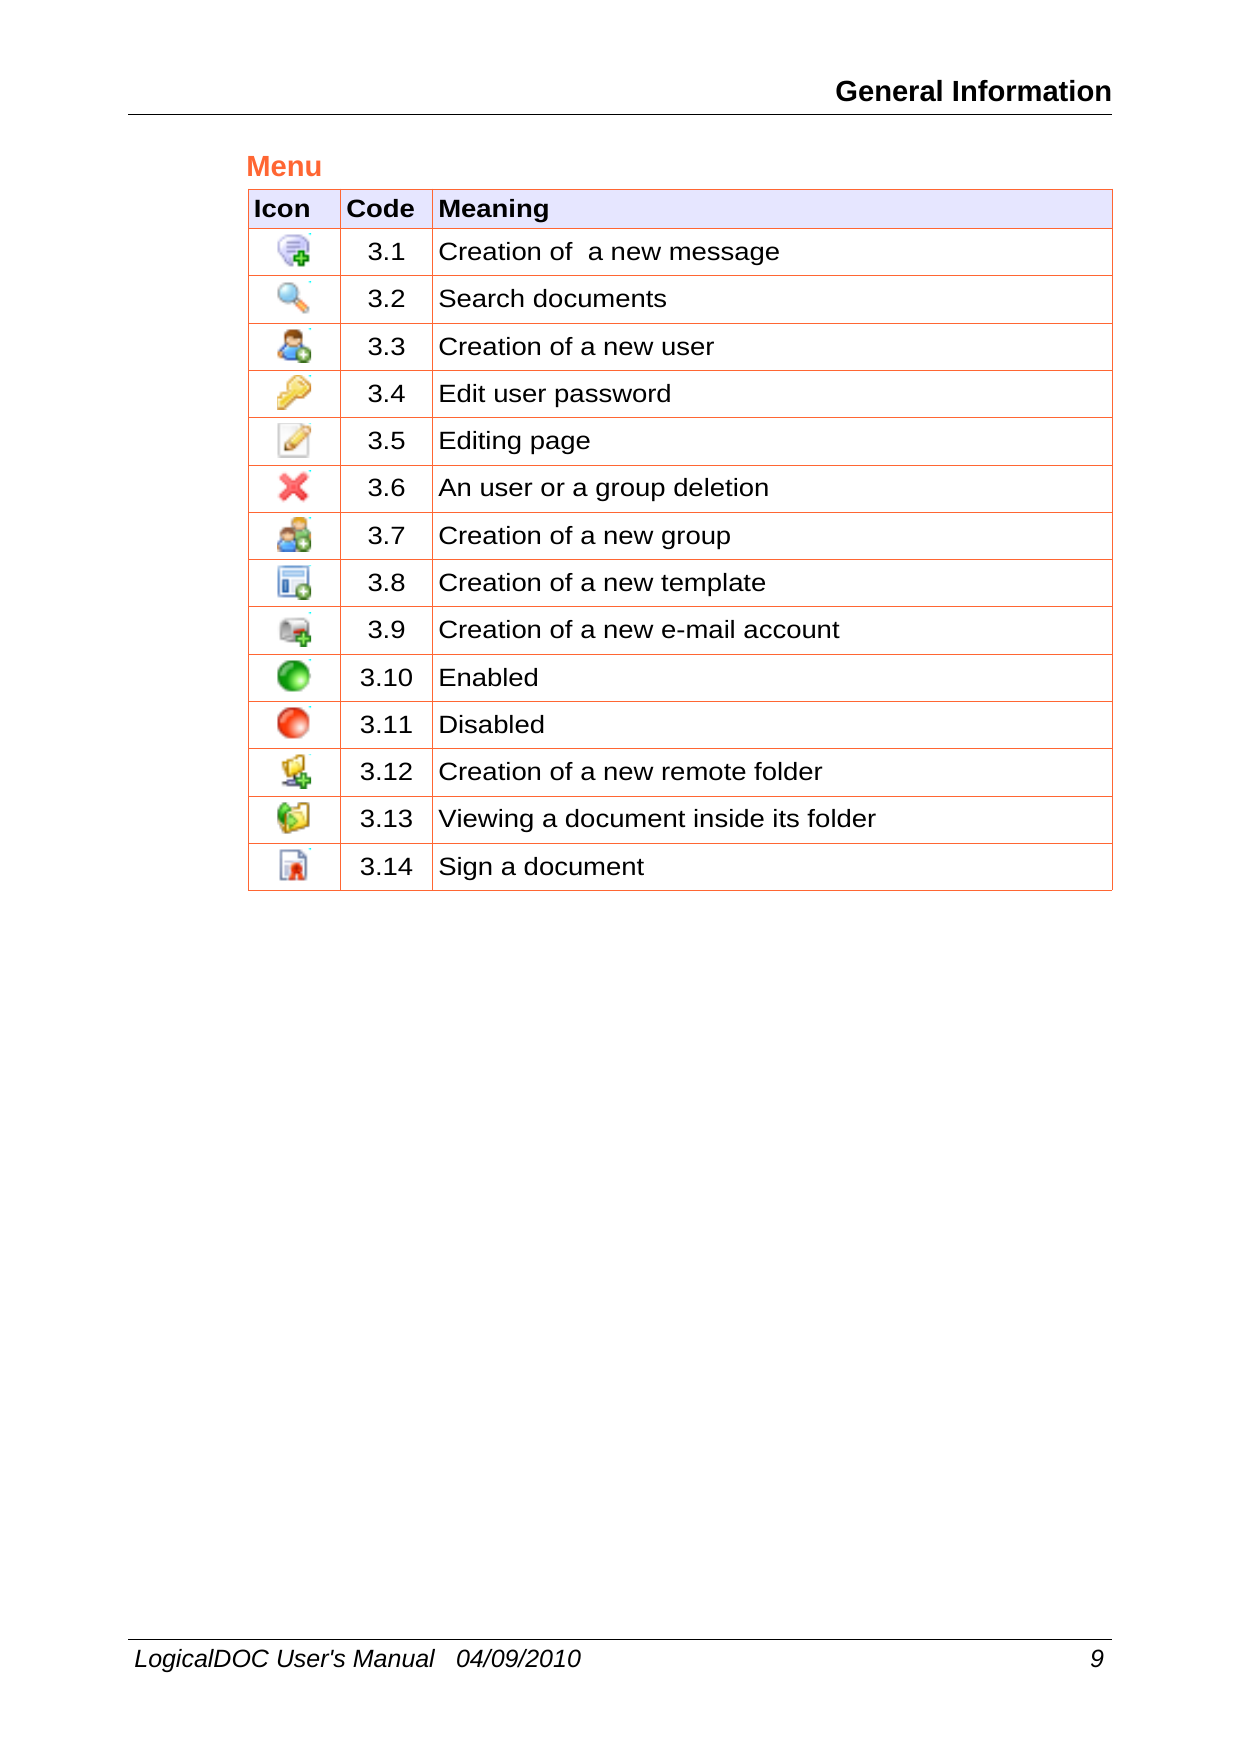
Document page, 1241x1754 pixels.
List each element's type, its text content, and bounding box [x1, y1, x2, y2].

table_cell 3.3 [341, 324, 432, 370]
picture [277, 612, 312, 647]
table_cell Sign a document [433, 844, 1112, 890]
table_cell [249, 229, 340, 275]
table_cell 3.6 [341, 466, 432, 512]
table_cell Creation of a new e-mail account [433, 607, 1112, 654]
picture [277, 375, 312, 410]
table_cell Enabled [433, 655, 1112, 701]
table_cell [249, 797, 340, 843]
table_cell 3.4 [341, 371, 432, 417]
table_cell Creation of a new user [433, 324, 1112, 370]
table_cell An user or a group deletion [433, 466, 1112, 512]
table_cell [249, 560, 340, 606]
table_cell 3.2 [341, 276, 432, 323]
table_cell Search documents [433, 276, 1112, 323]
table_cell [249, 329, 340, 370]
table_cell 3.7 [341, 513, 432, 559]
table_cell 3.8 [341, 560, 432, 606]
table_header Icon [249, 190, 340, 228]
picture [277, 423, 312, 458]
picture [277, 565, 312, 600]
table_cell Creation of a new message [433, 229, 1112, 275]
table_cell [249, 660, 340, 701]
table_cell 3.14 [341, 844, 432, 890]
table_cell [249, 466, 340, 504]
table_cell Creation of a new group [433, 513, 1112, 559]
table_cell Creation of a new remote folder [433, 749, 1112, 796]
table_cell Creation of a new template [433, 560, 1112, 606]
table_cell [249, 276, 340, 323]
table_cell 3.12 [341, 749, 432, 796]
table_cell Edit user password [433, 371, 1112, 417]
picture [277, 754, 312, 789]
picture [277, 470, 312, 505]
table_cell [249, 324, 340, 328]
table_cell [249, 607, 340, 654]
picture [277, 233, 312, 269]
table_cell 3.11 [341, 702, 432, 748]
table_cell [249, 371, 340, 417]
picture [277, 281, 312, 316]
picture [277, 659, 312, 694]
picture [277, 706, 312, 741]
picture [277, 801, 312, 836]
table_cell [249, 844, 340, 890]
picture [277, 328, 312, 363]
table_cell [249, 513, 340, 559]
table_cell Viewing a document inside its folder [433, 797, 1112, 843]
table_cell Disabled [433, 702, 1112, 748]
table_cell 3.9 [341, 607, 432, 654]
table_cell 3.13 [341, 797, 432, 843]
table_cell [249, 702, 340, 748]
table_cell [249, 505, 340, 512]
table_cell Editing page [433, 418, 1112, 464]
table_cell [249, 418, 340, 464]
table_cell 3.5 [341, 418, 432, 464]
table_cell 3.1 [341, 229, 432, 275]
subtitle Menu [246, 150, 1112, 183]
table_cell [249, 655, 340, 659]
picture [277, 517, 312, 552]
table_header Code [341, 190, 432, 228]
table_header Meaning [433, 190, 1112, 228]
table_cell [249, 749, 340, 796]
table_cell 3.10 [341, 655, 432, 701]
picture [277, 848, 312, 883]
